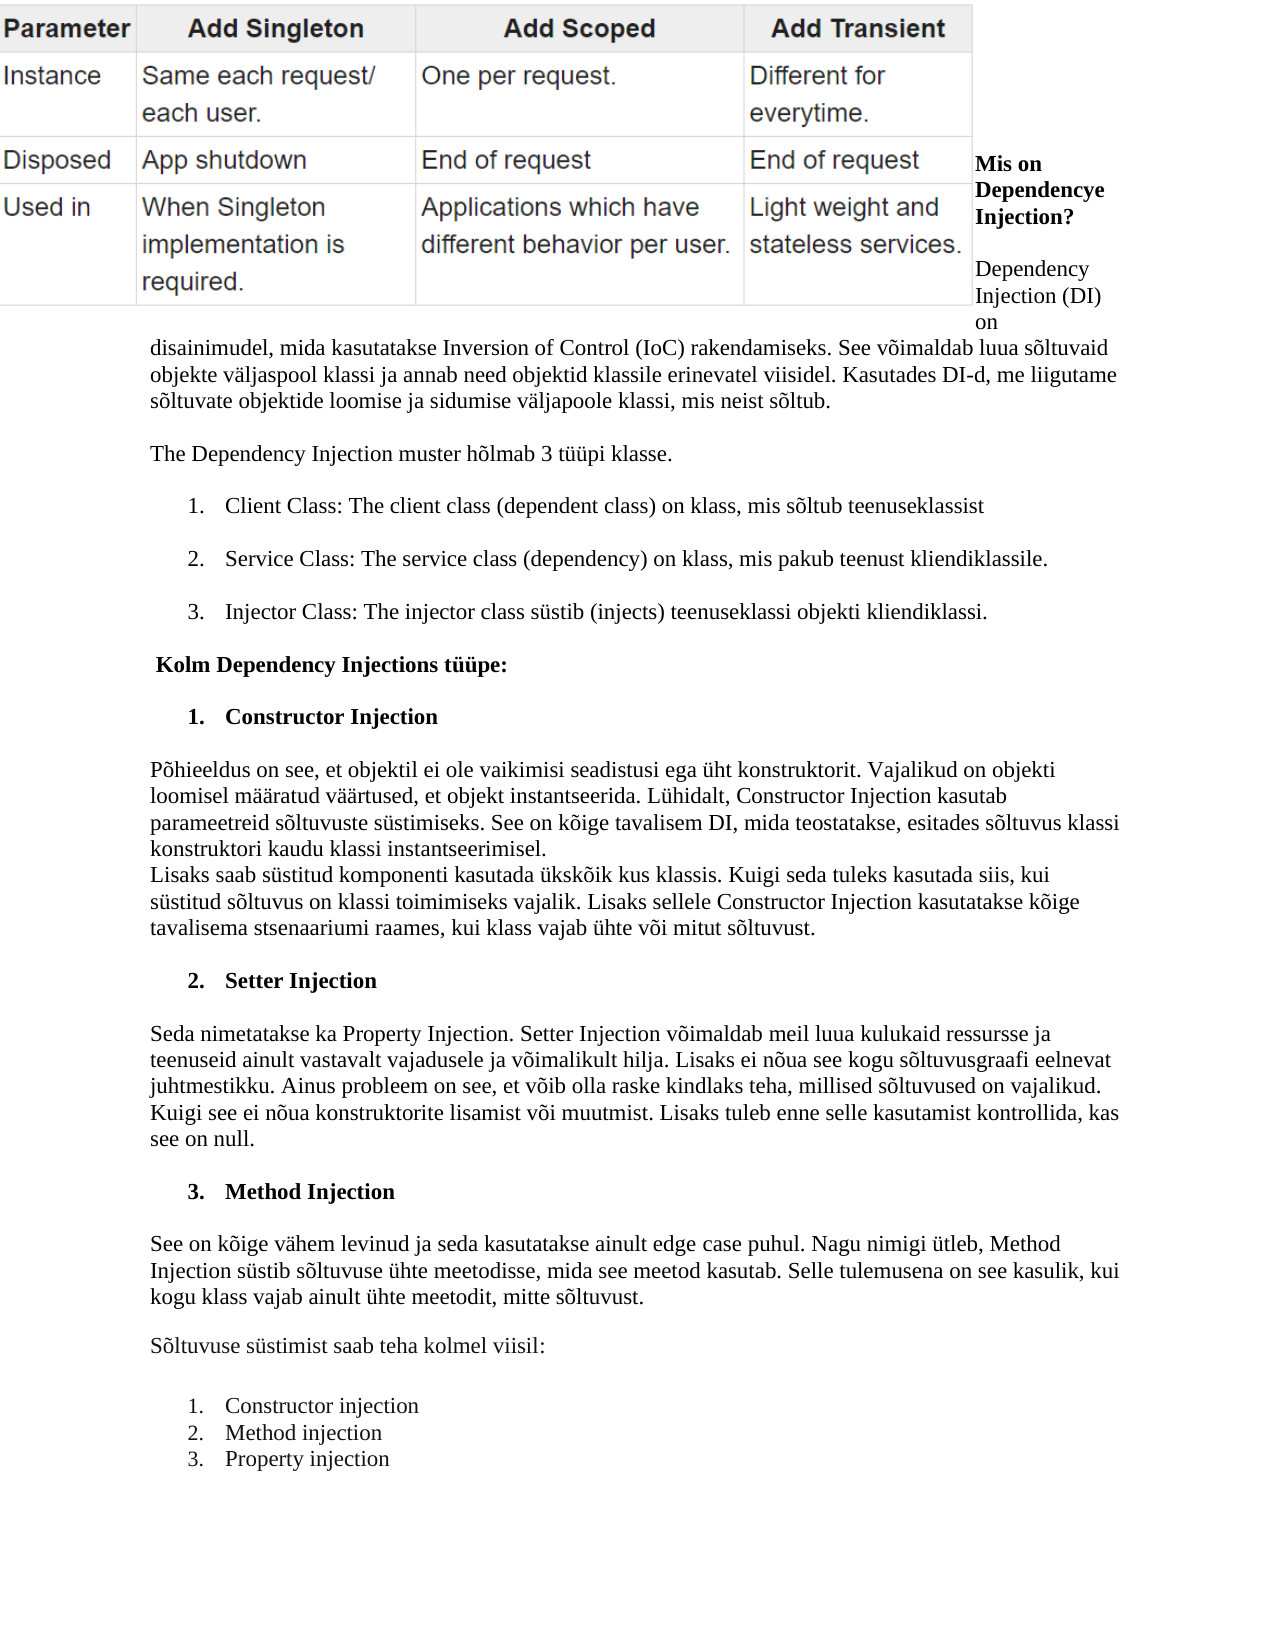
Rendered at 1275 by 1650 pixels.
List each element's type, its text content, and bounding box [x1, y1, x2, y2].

list Service Class: The service class (dependency) on klass, mis pakub teenust kliendiklassile. [187, 545, 1125, 572]
list Constructor injection [187, 1392, 1125, 1418]
list Constructor Injection [187, 703, 1125, 730]
text Sõltuvuse süstimist saab teha kolmel viisil: [150, 1332, 1125, 1359]
text Kolm Dependency Injections tüüpe: [150, 651, 1125, 677]
text Mis on Dependencye Injection? [975, 150, 1125, 229]
list Method Injection [187, 1178, 1125, 1204]
list Property injection [187, 1445, 1125, 1471]
text Dependency Injection (DI) on disainimudel, mida kasutatakse Inversion of Control (IoC) rakendamiseks. See võimaldab luua sõltuvaid objekte väljaspool klassi ja annab need objektid klassile erinevatel viisidel. Kasutades DI-d, me liigutame sõltuvate objektide loomise ja sidumise väljapoole klassi, mis neist sõltub. [150, 255, 1125, 413]
text Lisaks saab süstitud komponenti kasutada ükskõik kus klassis. Kuigi seda tuleks kasutada siis, kui süstitud sõltuvus on klassi toimimiseks vajalik. Lisaks sellele Constructor Injection kasutatakse kõige tavalisema stsenaariumi raames, kui klass vajab ühte või mitut sõltuvust. [150, 862, 1125, 941]
text The Dependency Injection muster hõlmab 3 tüüpi klasse. [150, 440, 1125, 466]
text Põhieeldus on see, et objektil ei ole vaikimisi seadistusi ega üht konstruktorit. Vajalikud on objekti loomisel määratud väärtused, et objekt instantseerida. Lühidalt, Constructor Injection kasutab parameetreid sõltuvuste süstimiseks. See on kõige tavalisem DI, mida teostatakse, esitades sõltuvus klassi konstruktori kaudu klassi instantseerimisel. [150, 756, 1125, 862]
list Setter Injection [187, 967, 1125, 993]
picture [0, 0, 975, 309]
list Client Class: The client class (dependent class) on klass, mis sõltub teenuseklassist [187, 493, 1125, 519]
text Seda nimetatakse ka Property Injection. Setter Injection võimaldab meil luua kulukaid ressursse ja teenuseid ainult vastavalt vajadusele ja võimalikult hilja. Lisaks ei nõua see kogu sõltuvusgraafi eelnevat juhtmestikku. Ainus probleem on see, et võib olla raske kindlaks teha, millised sõltuvused on vajalikud. Kuigi see ei nõua konstruktorite lisamist või muutmist. Lisaks tuleb enne selle kasutamist kontrollida, kas see on null. [150, 1020, 1125, 1151]
list Method injection [187, 1418, 1125, 1445]
text See on kõige vähem levinud ja seda kasutatakse ainult edge case puhul. Nagu nimigi ütleb, Method Injection süstib sõltuvuse ühte meetodisse, mida see meetod kasutab. Selle tulemusena on see kasulik, kui kogu klass vajab ainult ühte meetodit, mitte sõltuvust. [150, 1231, 1125, 1309]
list Injector Class: The injector class süstib (injects) teenuseklassi objekti kliendiklassi. [187, 598, 1125, 624]
